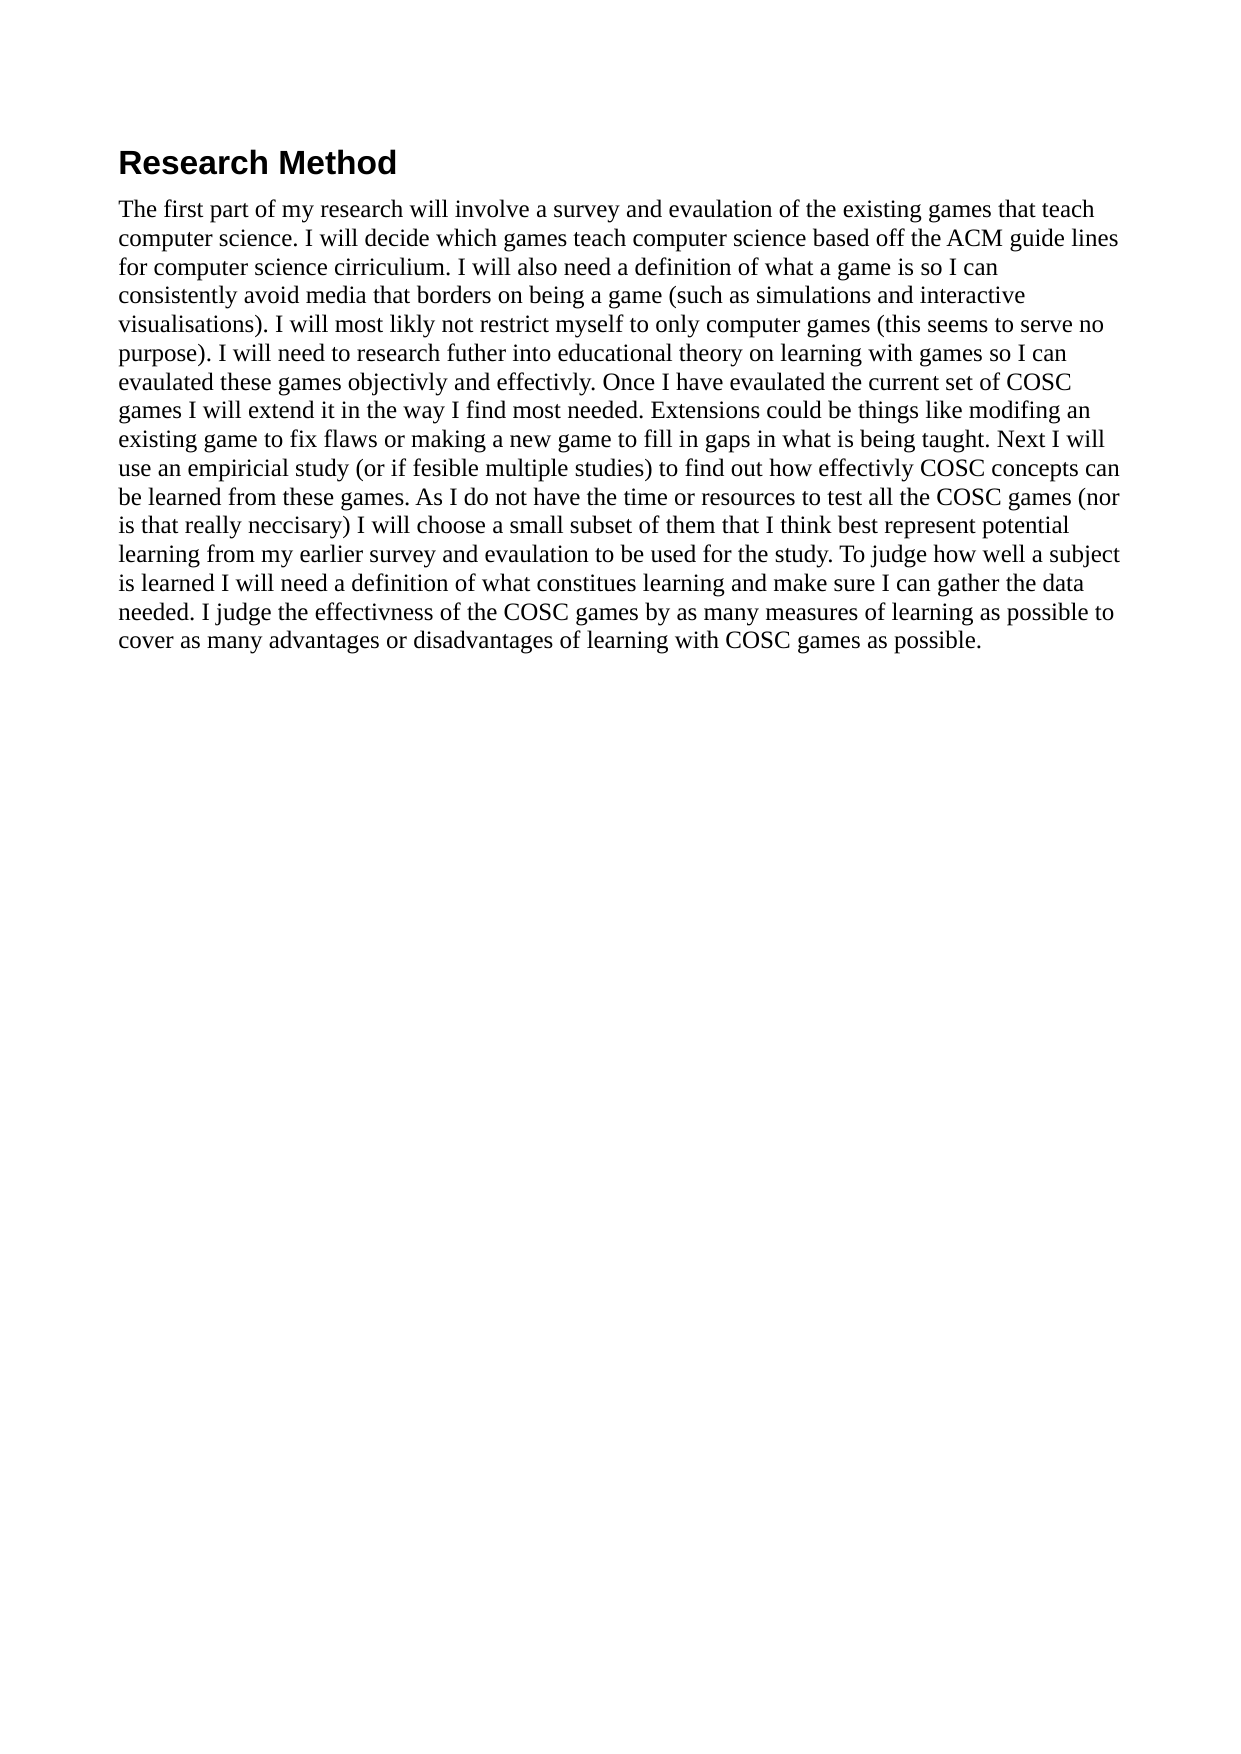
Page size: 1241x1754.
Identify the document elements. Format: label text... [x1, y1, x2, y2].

list The first part of my research will involve a survey and evaulation of the existing games that teach computer science. I will decide which games teach computer science based off the ACM guide lines for computer science cirriculium. I will also need a definition of what a game is so I can consistently avoid media that borders on being a game (such as simulations and interactive visualisations). I will most likly not restrict myself to only computer games (this seems to serve no purpose). I will need to research futher into educational theory on learning with games so I can evaulated these games objectivly and effectivly. Once I have evaulated the current set of COSC games I will extend it in the way I find most needed. Extensions could be things like modifing an existing game to fix flaws or making a new game to fill in gaps in what is being taught. Next I will use an empiricial study (or if fesible multiple studies) to find out how effectivly COSC concepts can be learned from these games. As I do not have the time or resources to test all the COSC games (nor is that really neccisary) I will choose a small subset of them that I think best represent potential learning from my earlier survey and evaulation to be used for the study. To judge how well a subject is learned I will need a definition of what constitues learning and make sure I can gather the data needed. I judge the effectivness of the COSC games by as many measures of learning as possible to cover as many advantages or disadvantages of learning with COSC games as possible. [118, 194, 1122, 654]
subtitle Research Method [118, 143, 1122, 182]
